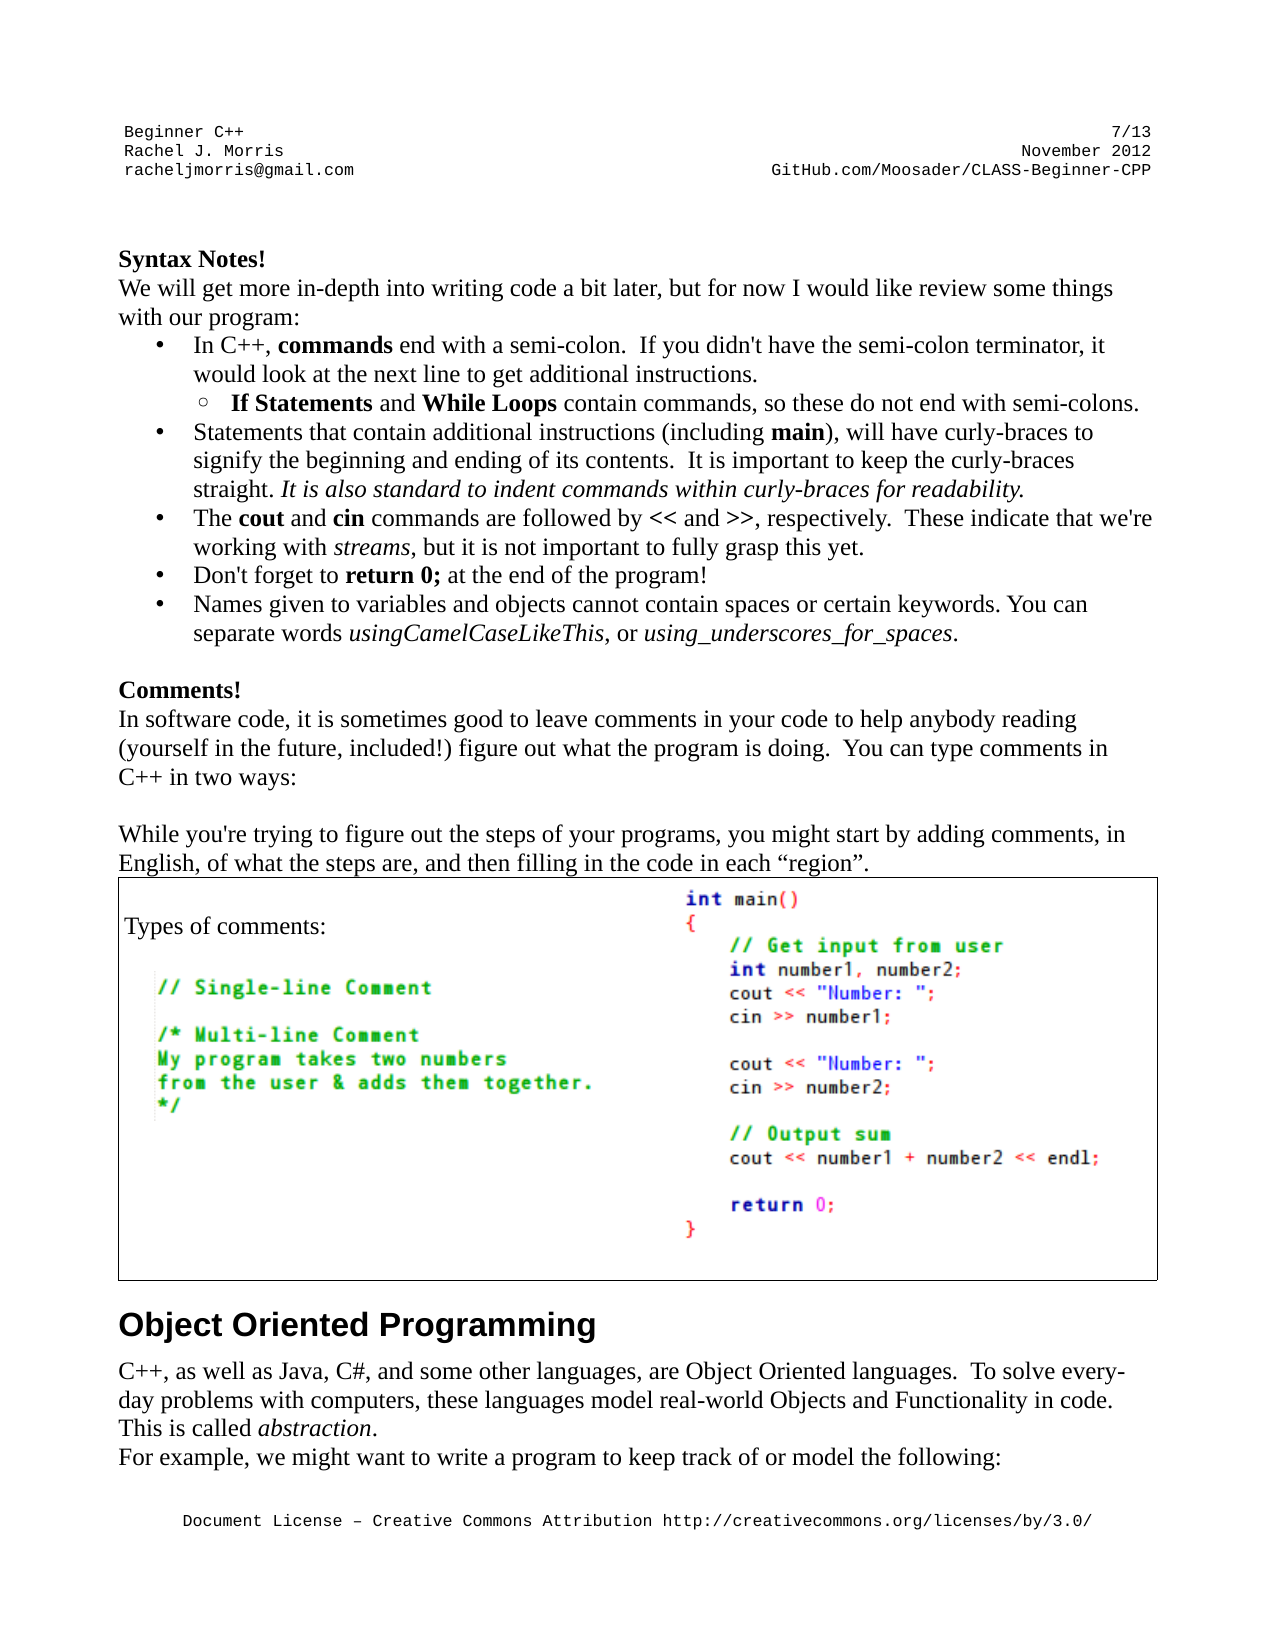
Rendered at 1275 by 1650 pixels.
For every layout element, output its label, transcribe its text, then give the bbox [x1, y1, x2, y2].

list If Statements and While Loops contain commands, so these do not end with semi-colons. [193, 388, 1157, 417]
text For example, we might want to write a program to keep track of or model the following: [118, 1442, 1157, 1471]
list Statements that contain additional instructions (including main), will have curly-braces to signify the beginning and ending of its contents. It is important to keep the curly-braces straight. It is also standard to indent commands within curly-braces for readability. [156, 417, 1157, 503]
text Syntax Notes! [118, 244, 1157, 273]
text This is called abstraction. [118, 1413, 1157, 1442]
table_header Types of comments: [119, 878, 637, 1280]
list Don't forget to return 0; at the end of the program! [156, 561, 1157, 589]
list In C++, commands end with a semi-colon. If you didn't have the semi-colon terminator, it would look at the next line to get additional instructions. [156, 331, 1157, 388]
text Comments! [118, 676, 1157, 704]
table_header [638, 878, 1157, 1280]
picture [154, 971, 602, 1121]
text In software code, it is sometimes good to leave comments in your code to help anybody reading (yourself in the future, included!) figure out what the program is doing. You can type comments in C++ in two ways: [118, 704, 1157, 791]
text We will get more in-depth into writing code a bit later, but for now I would like review some things with our program: [118, 273, 1157, 331]
text C++, as well as Java, C#, and some other languages, are Object Oriented languages. To solve every-day problems with computers, these languages model real-world Objects and Functionality in code. [118, 1356, 1157, 1413]
subtitle Object Oriented Programming [118, 1305, 1157, 1343]
picture [684, 882, 1110, 1246]
list Names given to variables and objects cannot contain spaces or certain keywords. You can separate words usingCamelCaseLikeThis, or using_underscores_for_spaces. [156, 589, 1157, 647]
text While you're trying to figure out the steps of your programs, you might start by adding comments, in English, of what the steps are, and then filling in the code in each “region”. [118, 819, 1157, 877]
list The cout and cin commands are followed by << and >>, respectively. These indicate that we're working with streams, but it is not important to fully grasp this yet. [156, 503, 1157, 561]
